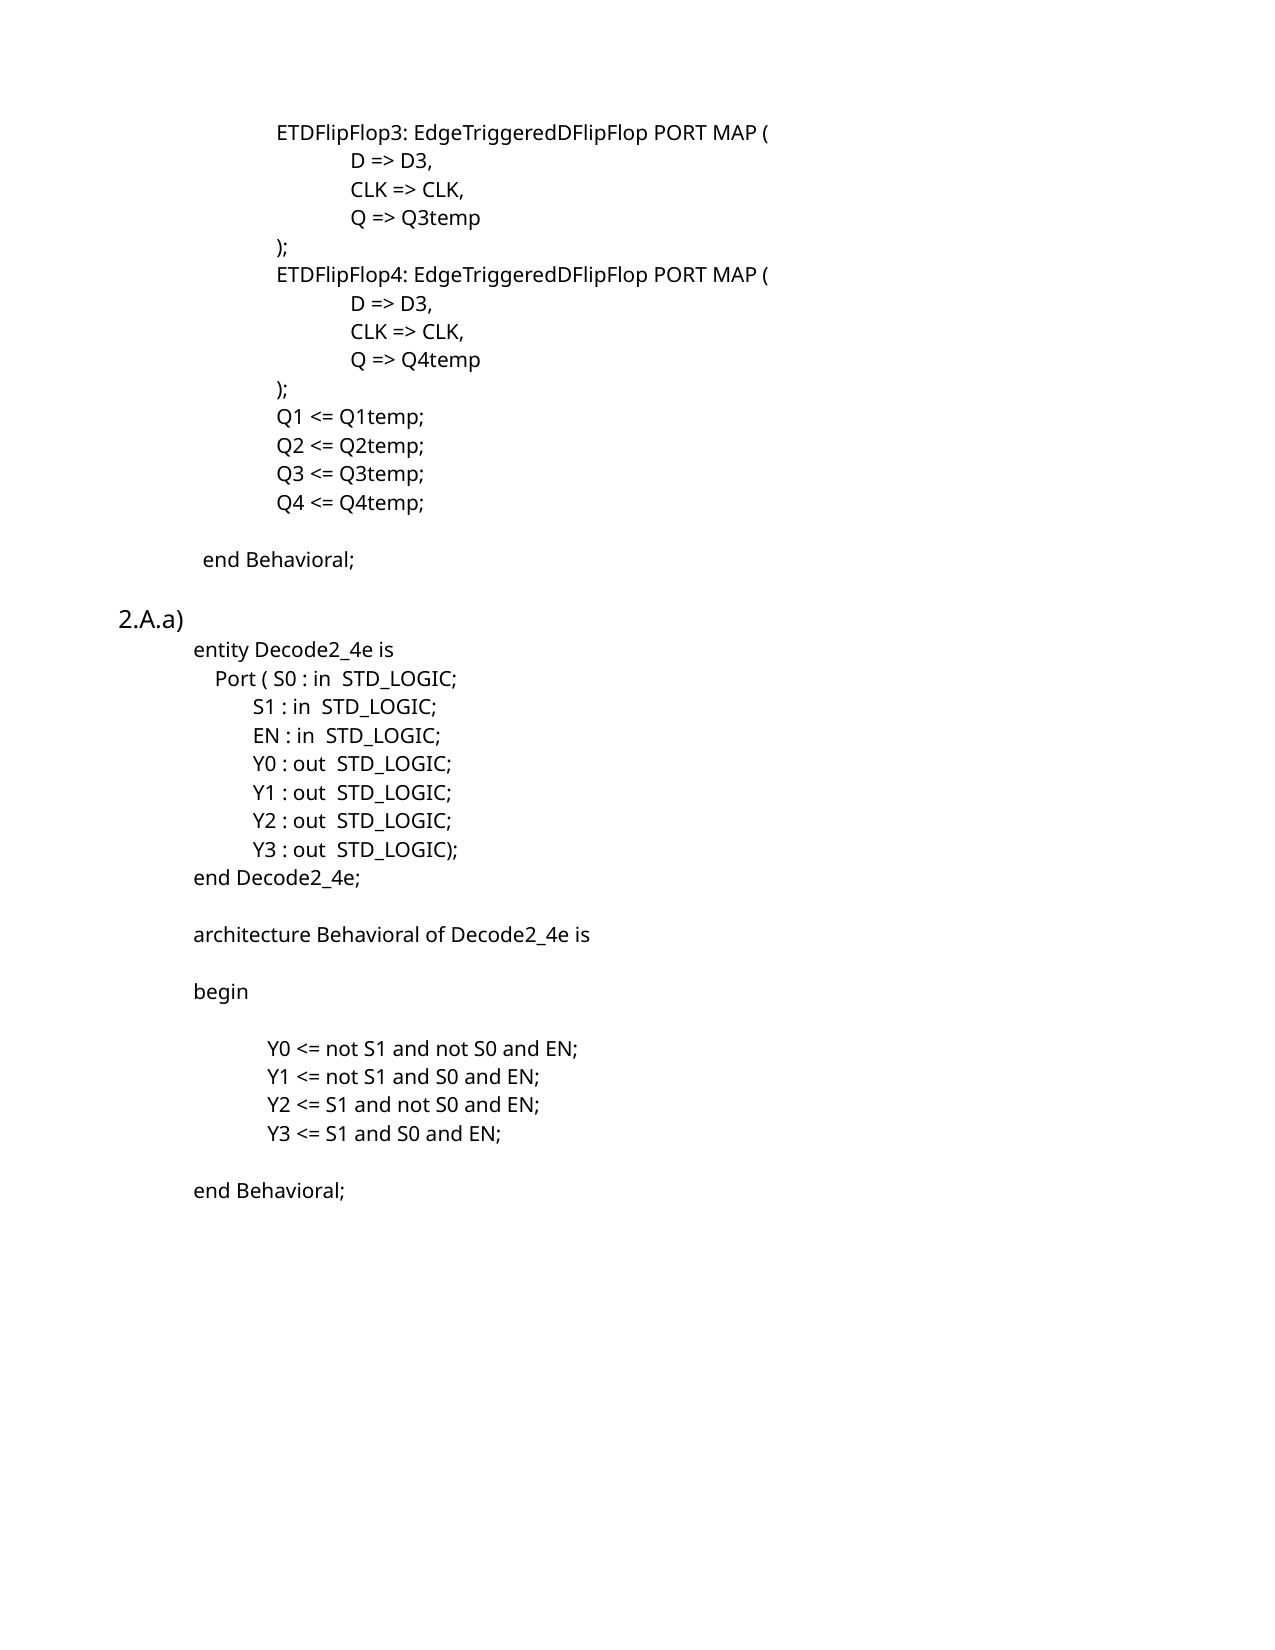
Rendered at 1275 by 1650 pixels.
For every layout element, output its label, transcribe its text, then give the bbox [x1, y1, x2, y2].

text Q2 <= Q2temp; [202, 431, 1157, 459]
text begin [193, 977, 1157, 1005]
text ETDFlipFlop3: EdgeTriggeredDFlipFlop PORT MAP ( [202, 118, 1157, 147]
text 2.A.a) [118, 602, 1157, 636]
text architecture Behavioral of Decode2_4e is [193, 920, 1157, 948]
text Y2 : out STD_LOGIC; [193, 806, 1157, 835]
text Y2 <= S1 and not S0 and EN; [193, 1091, 1157, 1119]
text Q => Q3temp [202, 203, 1157, 232]
text Y1 <= not S1 and S0 and EN; [193, 1062, 1157, 1091]
text Q1 <= Q1temp; [202, 402, 1157, 431]
text Q4 <= Q4temp; [202, 488, 1157, 516]
text CLK => CLK, [202, 175, 1157, 203]
text D => D3, [202, 147, 1157, 175]
text S1 : in STD_LOGIC; [193, 692, 1157, 721]
text ); [202, 374, 1157, 402]
text end Behavioral; [202, 545, 1157, 573]
text D => D3, [202, 289, 1157, 317]
text Q => Q4temp [202, 346, 1157, 374]
text Q3 <= Q3temp; [202, 459, 1157, 488]
text Y3 : out STD_LOGIC); [193, 835, 1157, 863]
text ETDFlipFlop4: EdgeTriggeredDFlipFlop PORT MAP ( [202, 260, 1157, 289]
text Y0 <= not S1 and not S0 and EN; [193, 1034, 1157, 1062]
text end Behavioral; [193, 1176, 1157, 1204]
text ); [202, 232, 1157, 260]
text Y0 : out STD_LOGIC; [193, 749, 1157, 778]
text Y1 : out STD_LOGIC; [193, 778, 1157, 806]
text entity Decode2_4e is [193, 636, 1157, 664]
text EN : in STD_LOGIC; [193, 721, 1157, 749]
text CLK => CLK, [202, 317, 1157, 346]
text Y3 <= S1 and S0 and EN; [193, 1119, 1157, 1147]
text end Decode2_4e; [193, 863, 1157, 892]
text Port ( S0 : in STD_LOGIC; [193, 664, 1157, 692]
